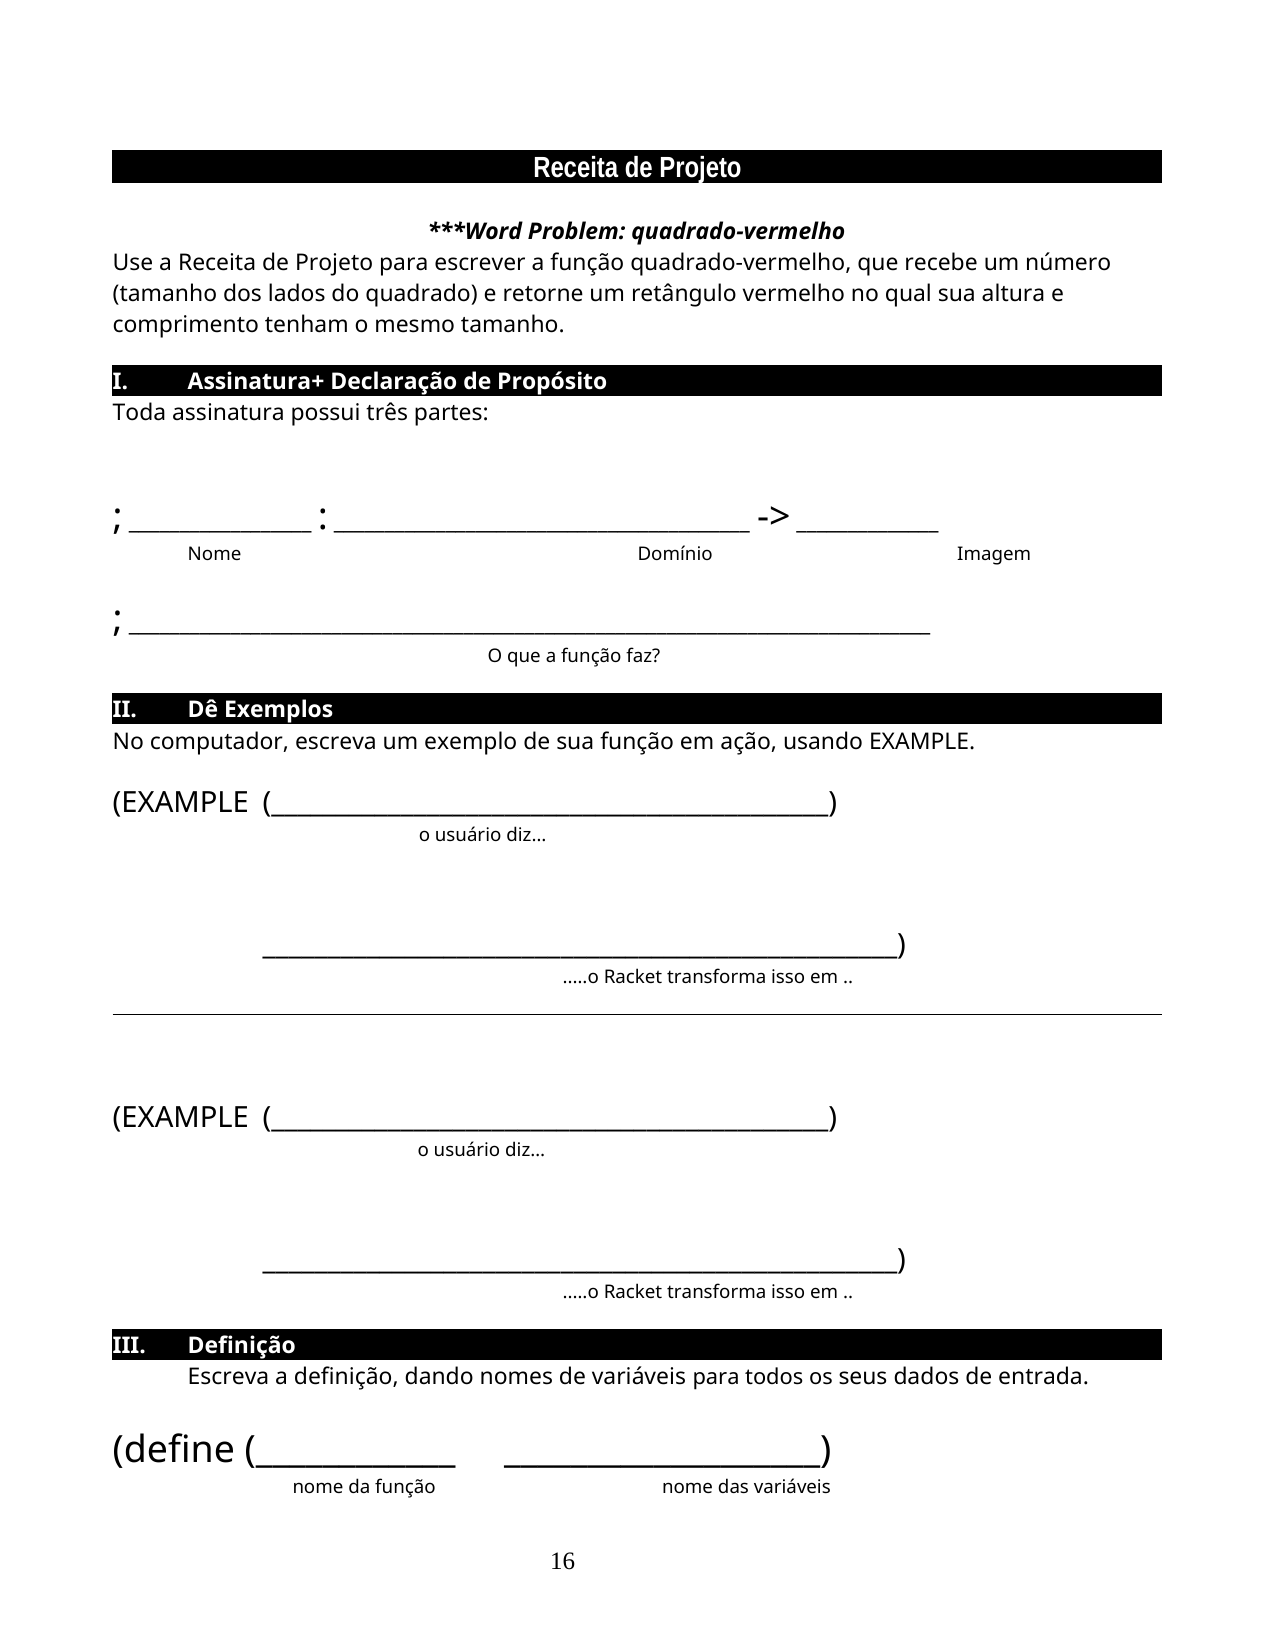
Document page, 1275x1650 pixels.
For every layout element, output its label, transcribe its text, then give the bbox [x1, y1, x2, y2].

text (define (____________ ___________________) [112, 1422, 1162, 1473]
text _________________________________________________) [187, 1238, 1162, 1278]
list Escreva a definição, dando nomes de variáveis para todos os seus dados de entrada. [150, 1360, 1162, 1391]
subtitle Definição [112, 1329, 1162, 1360]
text ; _______________________________________________________________________________ [112, 592, 1162, 643]
text nome da função nome das variáveis [112, 1473, 1162, 1499]
text (EXAMPLE (___________________________________________) [112, 782, 1162, 821]
text O que a função faz? [112, 643, 1162, 668]
text ***Word Problem: quadrado-vermelho [112, 215, 1162, 246]
text (EXAMPLE (___________________________________________) [112, 1097, 1162, 1136]
text Use a Receita de Projeto para escrever a função quadrado-vermelho, que recebe um número (tamanho dos lados do quadrado) e retorne um retângulo vermelho no qual sua altura e comprimento tenham o mesmo tamanho. [112, 246, 1162, 340]
subtitle Receita de Projeto [112, 150, 1162, 183]
text No computador, escreva um exemplo de sua função em ação, usando EXAMPLE. [112, 724, 1162, 756]
text o usuário diz… [337, 1136, 1162, 1162]
text ..…o Racket transforma isso em .. [487, 1278, 1162, 1304]
text _________________________________________________) [187, 923, 1162, 963]
text Nome Domínio Imagem [112, 541, 1162, 566]
subtitle Dê Exemplos [112, 693, 1162, 724]
text ; __________________ : _________________________________________ -> ______________ [112, 490, 1162, 541]
text ..…o Racket transforma isso em .. [487, 963, 1162, 989]
text Toda assinatura possui três partes: [112, 396, 1162, 427]
text o usuário diz… [337, 821, 1162, 847]
subtitle Assinatura+ Declaração de Propósito [112, 365, 1162, 396]
